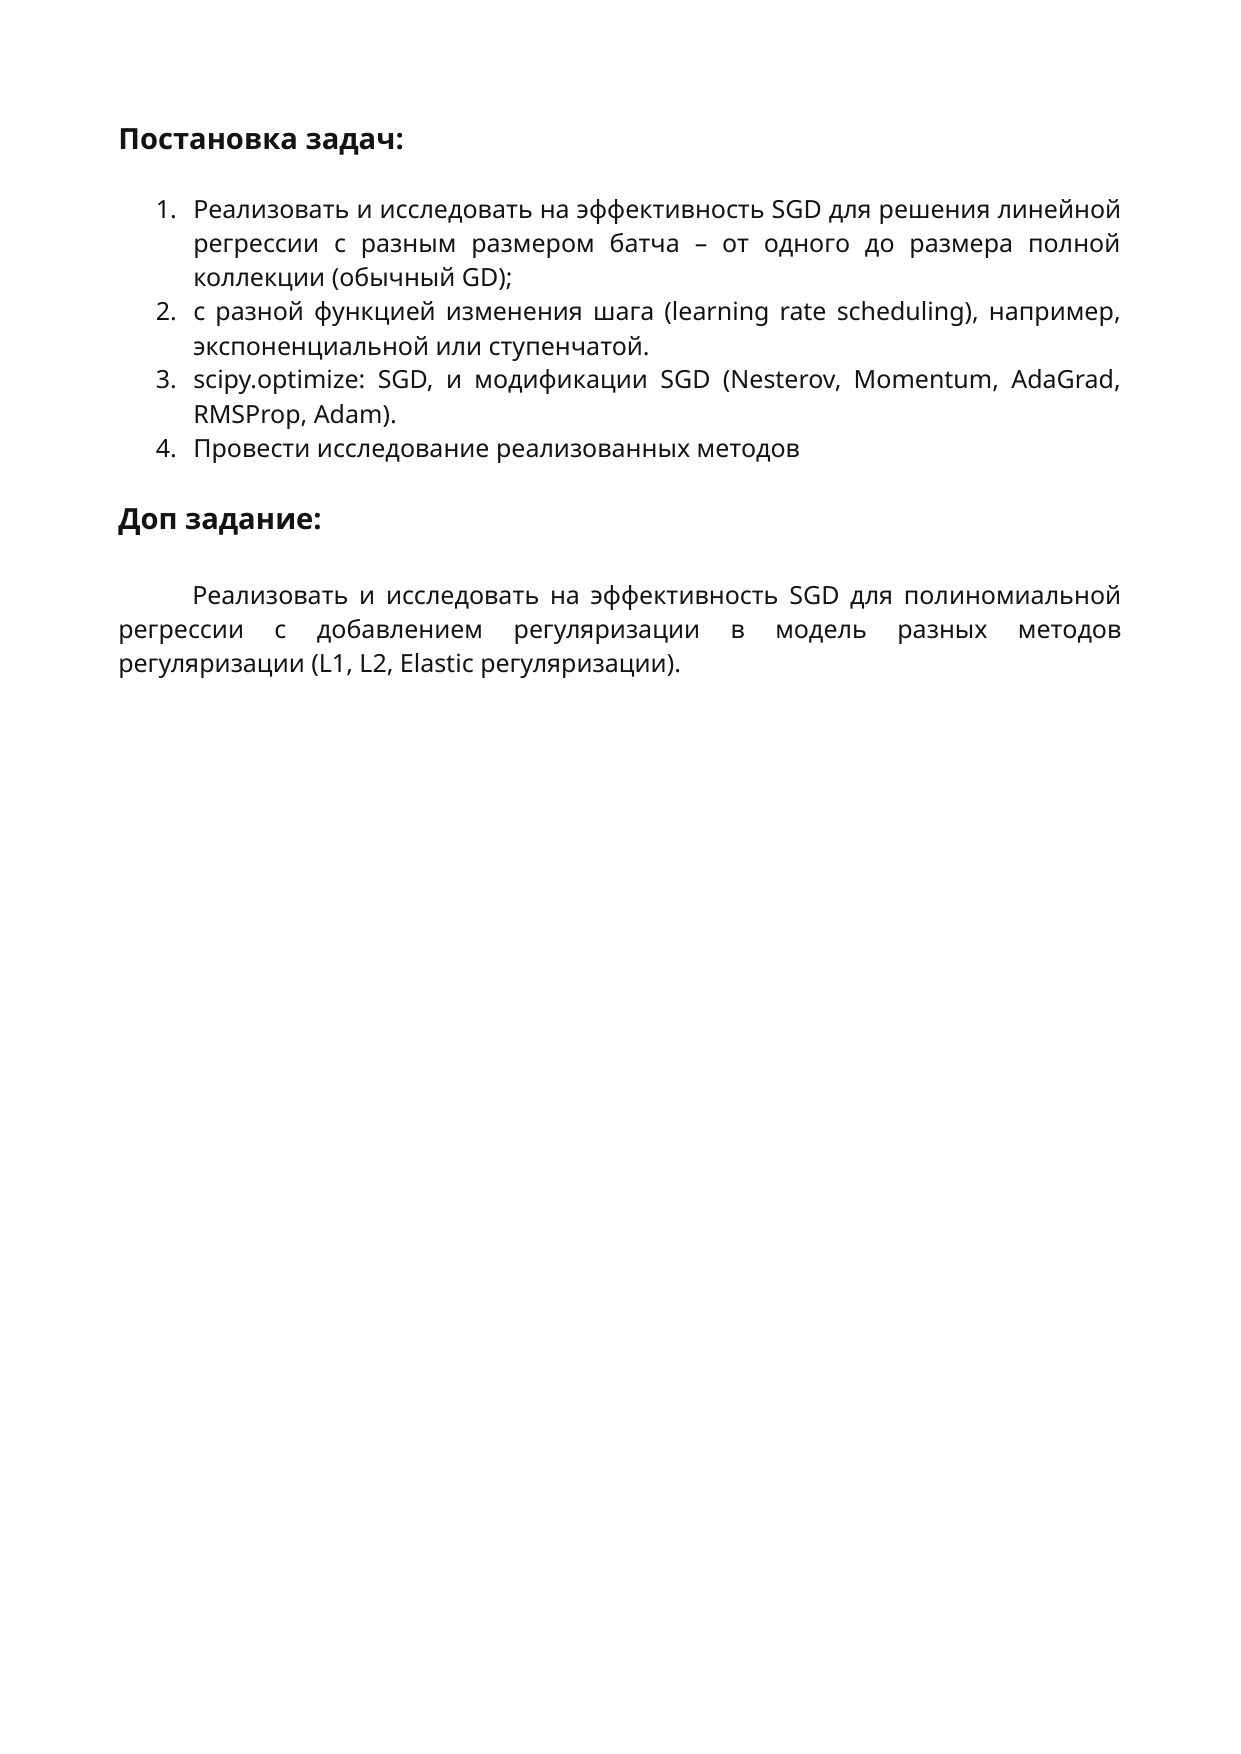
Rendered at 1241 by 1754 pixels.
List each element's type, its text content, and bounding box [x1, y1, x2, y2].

list Реализовать и исследовать на эффективность SGD для решения линейной регрессии с разным размером батча – от одного до размера полной коллекции (обычный GD); [156, 192, 1122, 294]
text Реализовать и исследовать на эффективность SGD для полиномиальной регрессии с добавлением регуляризации в модель разных методов регуляризации (L1, L2, Elastic регуляризации). [118, 578, 1122, 680]
text Постановка задач: [118, 118, 1122, 158]
list scipy.optimize: SGD, и модификации SGD (Nesterov, Momentum, AdaGrad, RMSProp, Adam). [156, 362, 1122, 430]
text Доп задание: [118, 498, 1122, 538]
list с разной функцией изменения шага (learning rate scheduling), например, экспоненциальной или ступенчатой. [156, 294, 1122, 362]
list Провести исследование реализованных методов [156, 430, 1122, 464]
